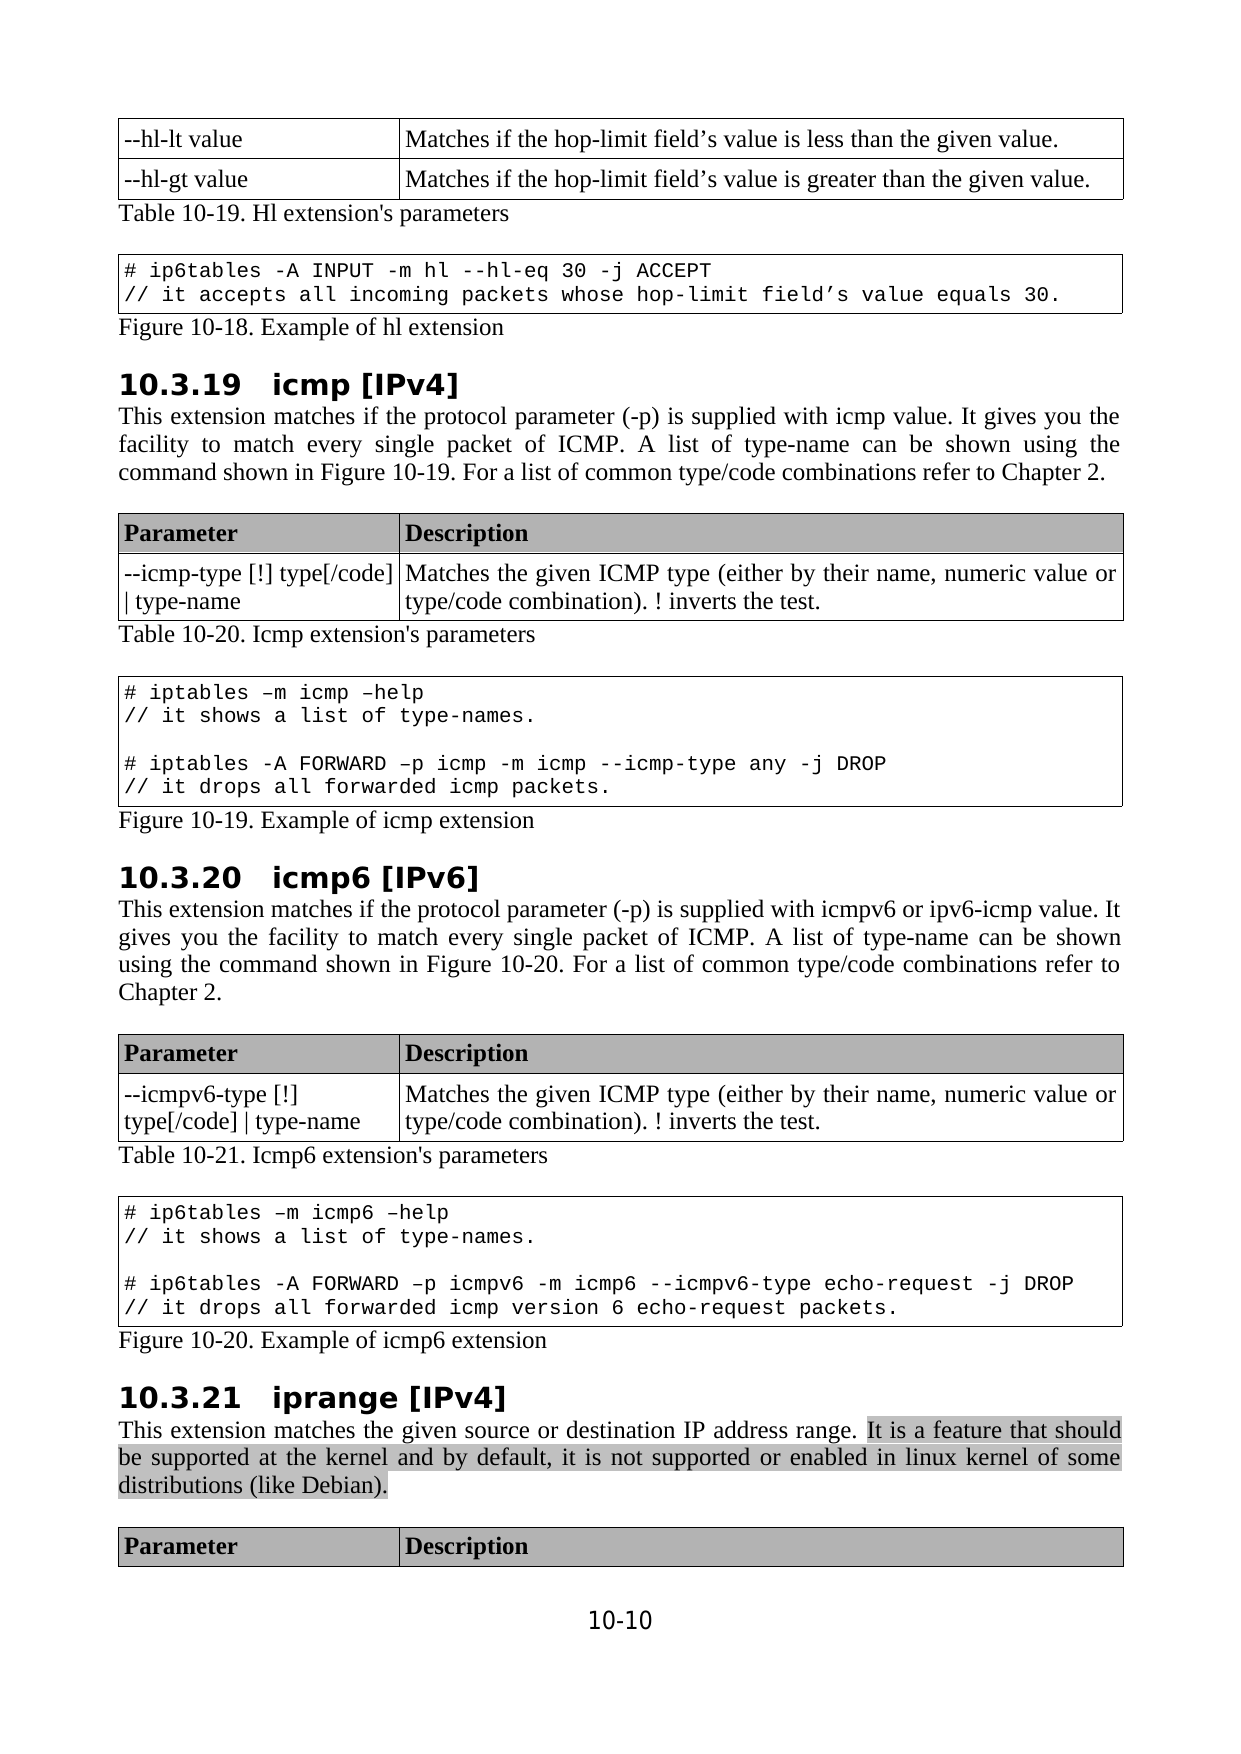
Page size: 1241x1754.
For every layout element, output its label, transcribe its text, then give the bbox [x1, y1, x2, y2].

text Figure 10-18. Example of hl extension [118, 314, 1122, 341]
table_cell Matches if the hop-limit field’s value is less than the given value. [400, 119, 1123, 158]
table_header # ip6tables –m icmp6 –help // it shows a list of type-names. # ip6tables -A FORWARD –p icmpv6 -m icmp6 --icmpv6-type echo-request -j DROP // it drops all forwarded icmp version 6 echo-request packets. [119, 1197, 1122, 1326]
table_header Parameter [119, 1528, 399, 1566]
text This extension matches the given source or destination IP address range. It is a feature that should be supported at the kernel and by default, it is not supported or enabled in linux kernel of some distributions (like Debian). [118, 1416, 1122, 1499]
text 10.3.19 icmp [IPv4] [118, 368, 1122, 402]
text This extension matches if the protocol parameter (-p) is supplied with icmpv6 or ipv6-icmp value. It gives you the facility to match every single packet of ICMP. A list of type-name can be shown using the command shown in Figure 10-20. For a list of common type/code combinations refer to Chapter 2. [118, 895, 1122, 1006]
table_cell Matches the given ICMP type (either by their name, numeric value or type/code combination). ! inverts the test. [400, 1074, 1123, 1141]
table_cell --hl-gt value [119, 159, 399, 198]
table_header Description [400, 514, 1123, 552]
table_header # iptables –m icmp –help // it shows a list of type-names. # iptables -A FORWARD –p icmp -m icmp --icmp-type any -j DROP // it drops all forwarded icmp packets. [119, 677, 1122, 806]
text Table 10-20. Icmp extension's parameters [118, 621, 1122, 648]
table_header Description [400, 1035, 1123, 1073]
table_cell --icmpv6-type [!] type[/code] | type-name [119, 1074, 399, 1141]
text Figure 10-20. Example of icmp6 extension [118, 1327, 1122, 1354]
table_cell --icmp-type [!] type[/code] | type-name [119, 554, 399, 620]
text This extension matches if the protocol parameter (-p) is supplied with icmp value. It gives you the facility to match every single packet of ICMP. A list of type-name can be shown using the command shown in Figure 10-19. For a list of common type/code combinations refer to Chapter 2. [118, 402, 1122, 486]
text Table 10-21. Icmp6 extension's parameters [118, 1142, 1122, 1169]
table_header Parameter [119, 514, 399, 552]
text Figure 10-19. Example of icmp extension [118, 807, 1122, 833]
text 10.3.20 icmp6 [IPv6] [118, 861, 1122, 895]
table_cell Matches the given ICMP type (either by their name, numeric value or type/code combination). ! inverts the test. [400, 554, 1123, 620]
table_cell Matches if the hop-limit field’s value is greater than the given value. [400, 159, 1123, 198]
table_cell --hl-lt value [119, 119, 399, 158]
text Table 10-19. Hl extension's parameters [118, 200, 1122, 226]
text 10.3.21 iprange [IPv4] [118, 1382, 1122, 1416]
table_header Description [400, 1528, 1123, 1566]
table_header # ip6tables -A INPUT -m hl --hl-eq 30 -j ACCEPT // it accepts all incoming packets whose hop-limit field’s value equals 30. [119, 255, 1122, 313]
table_header Parameter [119, 1035, 399, 1073]
